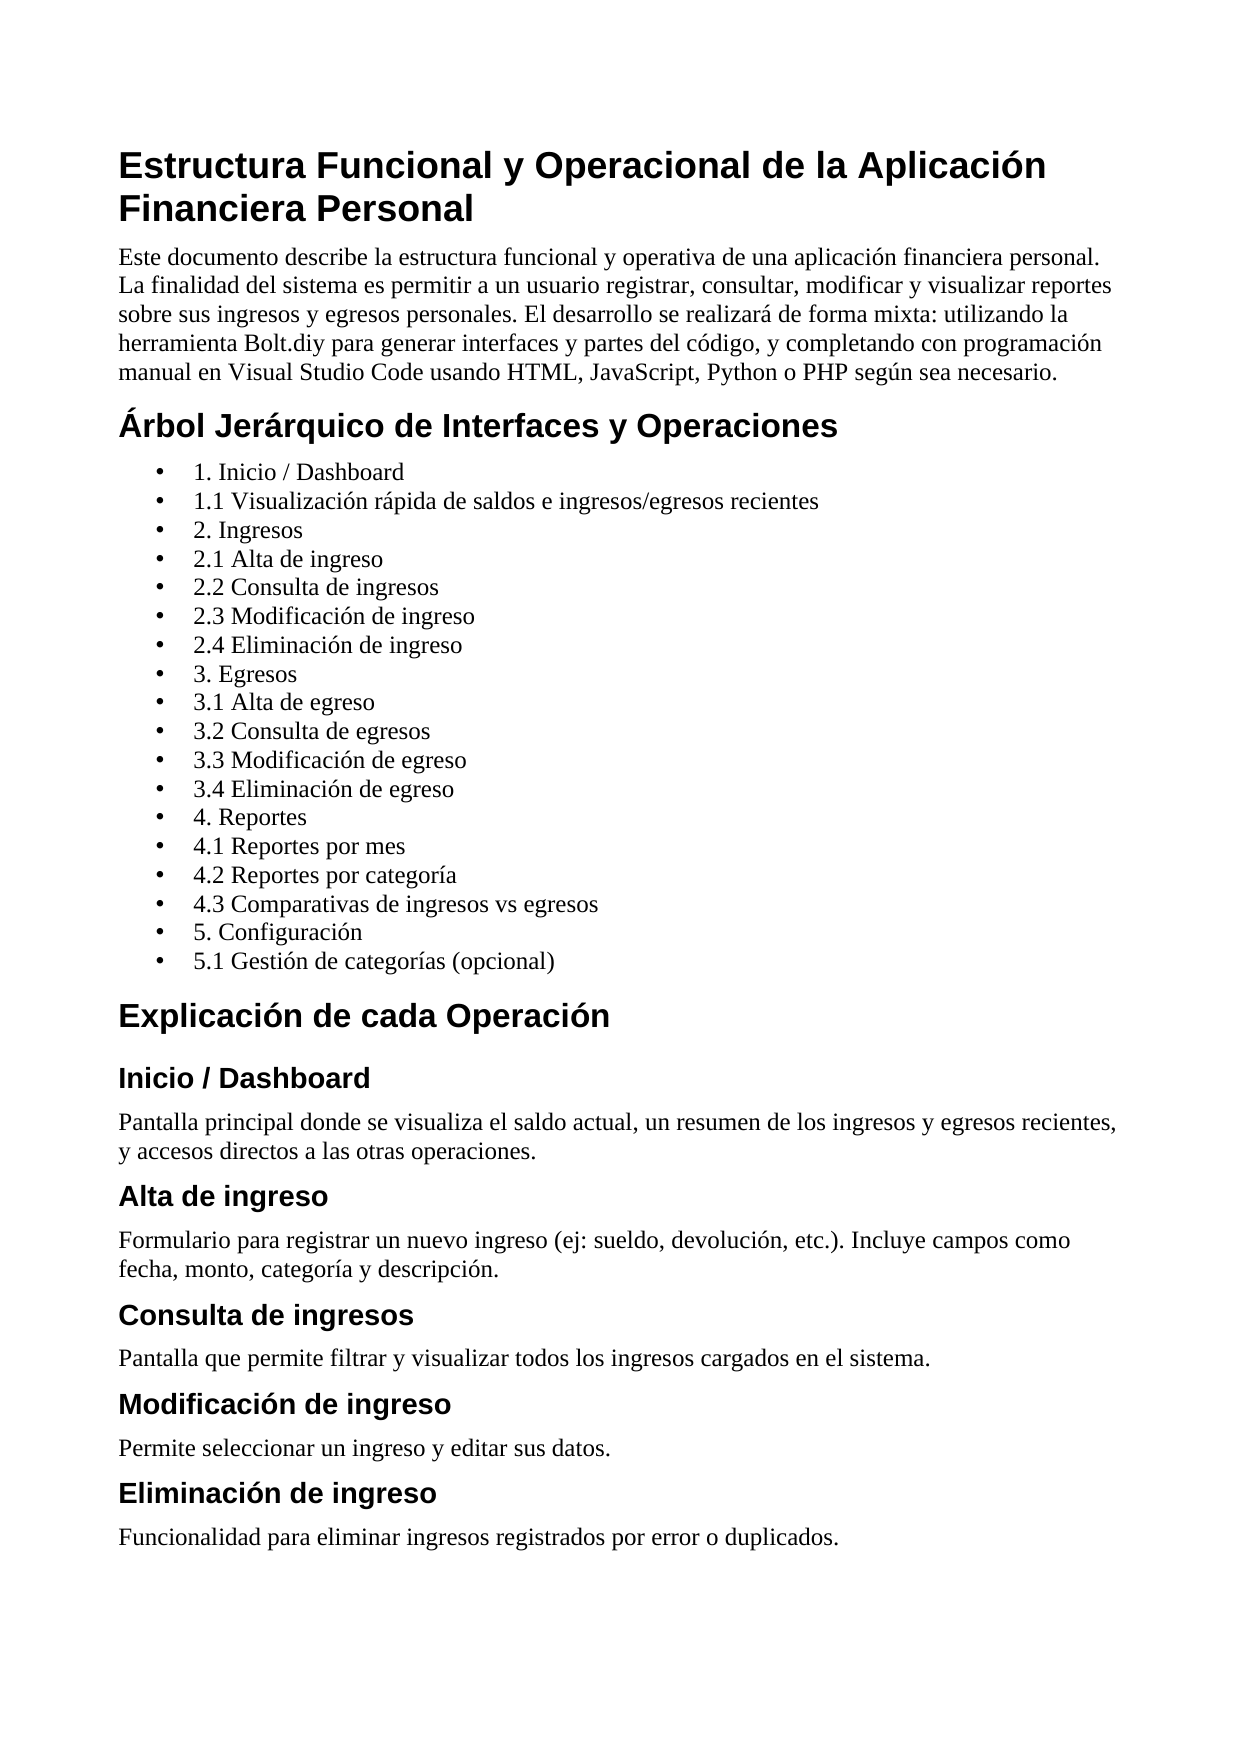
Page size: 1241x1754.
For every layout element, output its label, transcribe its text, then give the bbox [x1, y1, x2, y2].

list 4.3 Comparativas de ingresos vs egresos [156, 889, 1122, 917]
list 3.3 Modificación de egreso [156, 745, 1122, 774]
text Formulario para registrar un nuevo ingreso (ej: sueldo, devolución, etc.). Incluye campos como fecha, monto, categoría y descripción. [118, 1225, 1122, 1283]
list 2.2 Consulta de ingresos [156, 572, 1122, 601]
subtitle Árbol Jerárquico de Interfaces y Operaciones [118, 406, 1122, 445]
list 4.1 Reportes por mes [156, 831, 1122, 860]
list 1. Inicio / Dashboard [156, 457, 1122, 486]
list 1.1 Visualización rápida de saldos e ingresos/egresos recientes [156, 486, 1122, 515]
list 5. Configuración [156, 917, 1122, 946]
text Funcionalidad para eliminar ingresos registrados por error o duplicados. [118, 1522, 1122, 1551]
subtitle Inicio / Dashboard [118, 1061, 1122, 1095]
list 2.4 Eliminación de ingreso [156, 630, 1122, 659]
text Este documento describe la estructura funcional y operativa de una aplicación financiera personal. La finalidad del sistema es permitir a un usuario registrar, consultar, modificar y visualizar reportes sobre sus ingresos y egresos personales. El desarrollo se realizará de forma mixta: utilizando la herramienta Bolt.diy para generar interfaces y partes del código, y completando con programación manual en Visual Studio Code usando HTML, JavaScript, Python o PHP según sea necesario. [118, 242, 1122, 386]
text Pantalla principal donde se visualiza el saldo actual, un resumen de los ingresos y egresos recientes, y accesos directos a las otras operaciones. [118, 1107, 1122, 1165]
subtitle Consulta de ingresos [118, 1297, 1122, 1331]
subtitle Explicación de cada Operación [118, 996, 1122, 1034]
list 4. Reportes [156, 802, 1122, 831]
list 2.3 Modificación de ingreso [156, 601, 1122, 630]
subtitle Alta de ingreso [118, 1179, 1122, 1213]
subtitle Modificación de ingreso [118, 1387, 1122, 1420]
list 3.2 Consulta de egresos [156, 716, 1122, 745]
list 3. Egresos [156, 659, 1122, 687]
text Permite seleccionar un ingreso y editar sus datos. [118, 1433, 1122, 1462]
list 2. Ingresos [156, 515, 1122, 544]
list 4.2 Reportes por categoría [156, 860, 1122, 889]
list 5.1 Gestión de categorías (opcional) [156, 946, 1122, 975]
text Pantalla que permite filtrar y visualizar todos los ingresos cargados en el sistema. [118, 1343, 1122, 1372]
list 3.1 Alta de egreso [156, 687, 1122, 716]
list 3.4 Eliminación de egreso [156, 774, 1122, 802]
subtitle Estructura Funcional y Operacional de la Aplicación Financiera Personal [118, 143, 1122, 229]
list 2.1 Alta de ingreso [156, 544, 1122, 572]
subtitle Eliminación de ingreso [118, 1476, 1122, 1510]
